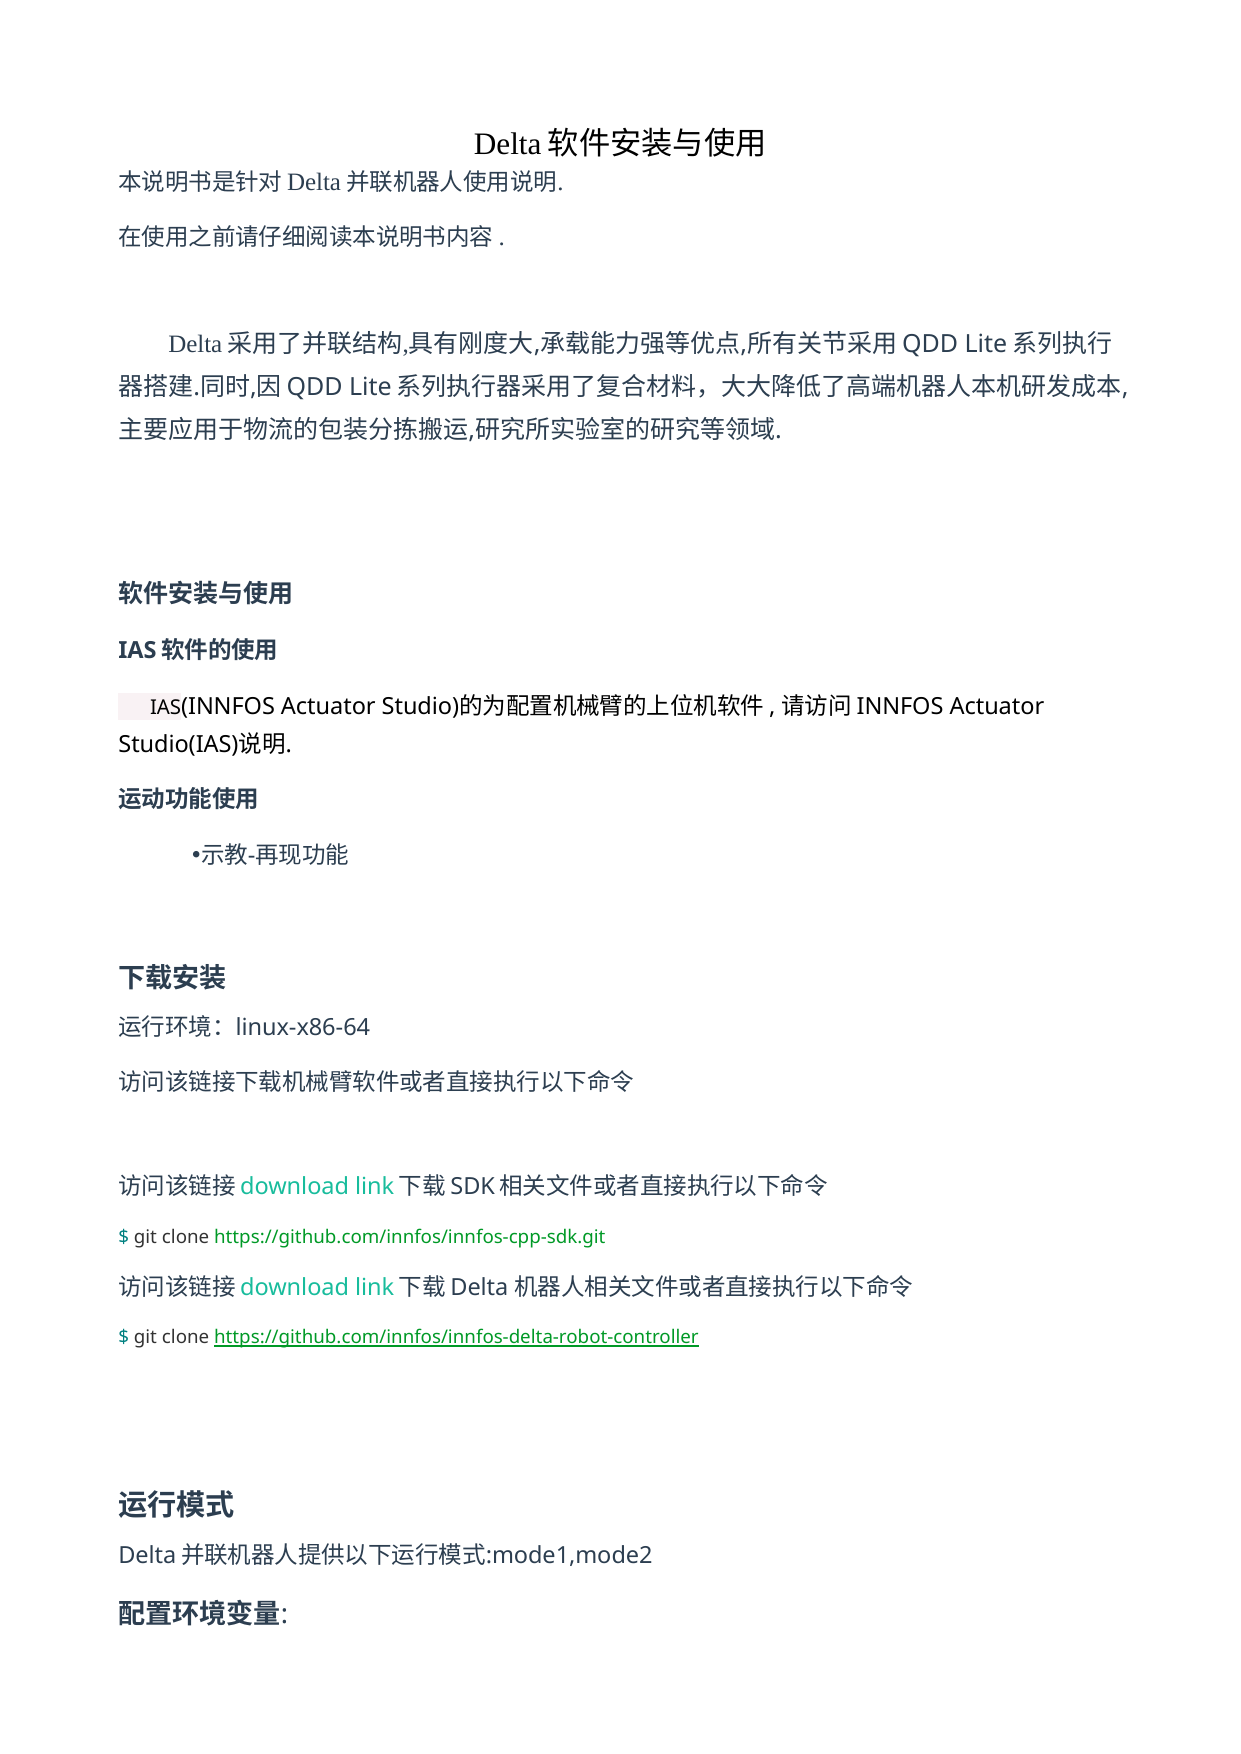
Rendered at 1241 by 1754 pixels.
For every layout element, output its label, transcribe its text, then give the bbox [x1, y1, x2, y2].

subtitle 运行模式 [118, 1481, 1122, 1524]
text 软件安装与使用 [118, 574, 1122, 610]
text 访问该链接download link下载Delta 机器人相关文件或者直接执行以下命令 [118, 1268, 1122, 1302]
list 示教-再现功能 [118, 836, 1122, 870]
text 配置环境变量: [118, 1592, 1122, 1631]
text IAS(INNFOS Actuator Studio)的为配置机械臂的上位机软件 , 请访问INNFOS Actuator Studio(IAS)说明. [118, 687, 1122, 759]
text $ git clone https://github.com/innfos/innfos-delta-robot-controller [118, 1323, 1122, 1349]
text Delta并联机器人提供以下运行模式:mode1,mode2 [118, 1536, 1122, 1570]
text 本说明书是针对Delta并联机器人使用说明. [118, 163, 1122, 197]
text IAS软件的使用 [118, 632, 1122, 666]
text Delta软件安装与使用 [118, 118, 1122, 163]
text $ git clone https://github.com/innfos/innfos-cpp-sdk.git [118, 1223, 1122, 1248]
text 运动功能使用 [118, 781, 1122, 814]
text 在使用之前请仔细阅读本说明书内容 . [118, 219, 1122, 253]
text 访问该链接download link下载SDK相关文件或者直接执行以下命令 [118, 1167, 1122, 1202]
text 运行环境：linux-x86-64 [118, 1008, 1122, 1042]
text 访问该链接下载机械臂软件或者直接执行以下命令 [118, 1063, 1122, 1097]
text Delta采用了并联结构,具有刚度大,承载能力强等优点,所有关节采用QDD Lite系列执行器搭建.同时,因QDD Lite系列执行器采用了复合材料，大大降低了高端机器人本机研发成本,主要应用于物流的包装分拣搬运,研究所实验室的研究等领域. [118, 323, 1122, 446]
subtitle 下载安装 [118, 956, 1122, 995]
